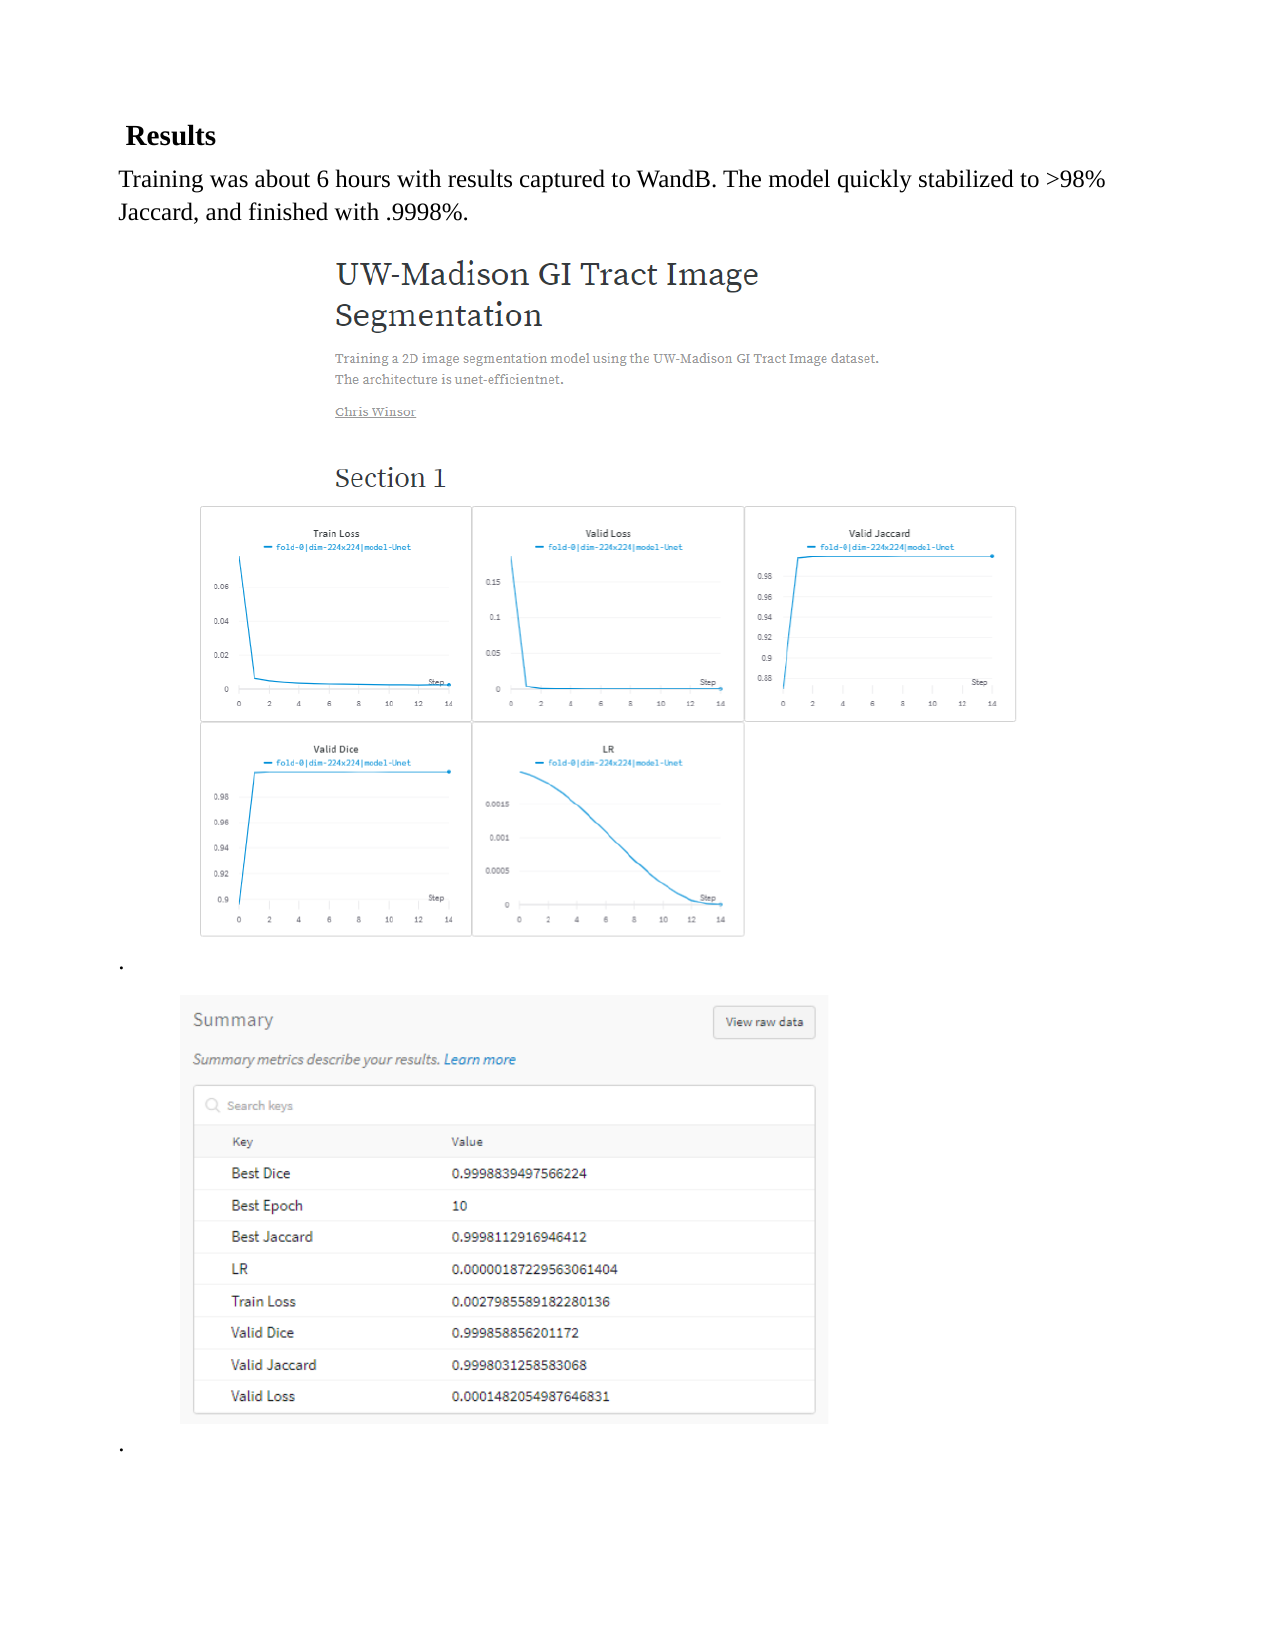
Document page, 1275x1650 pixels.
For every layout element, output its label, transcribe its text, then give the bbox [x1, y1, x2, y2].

picture [180, 995, 829, 1424]
subtitle Results [118, 118, 1157, 152]
text . [118, 994, 1157, 1456]
text . [118, 245, 1157, 975]
picture [195, 253, 1023, 942]
text Training was about 6 hours with results captured to WandB. The model quickly stabilized to >98% Jaccard, and finished with .9998%. [118, 164, 1157, 226]
